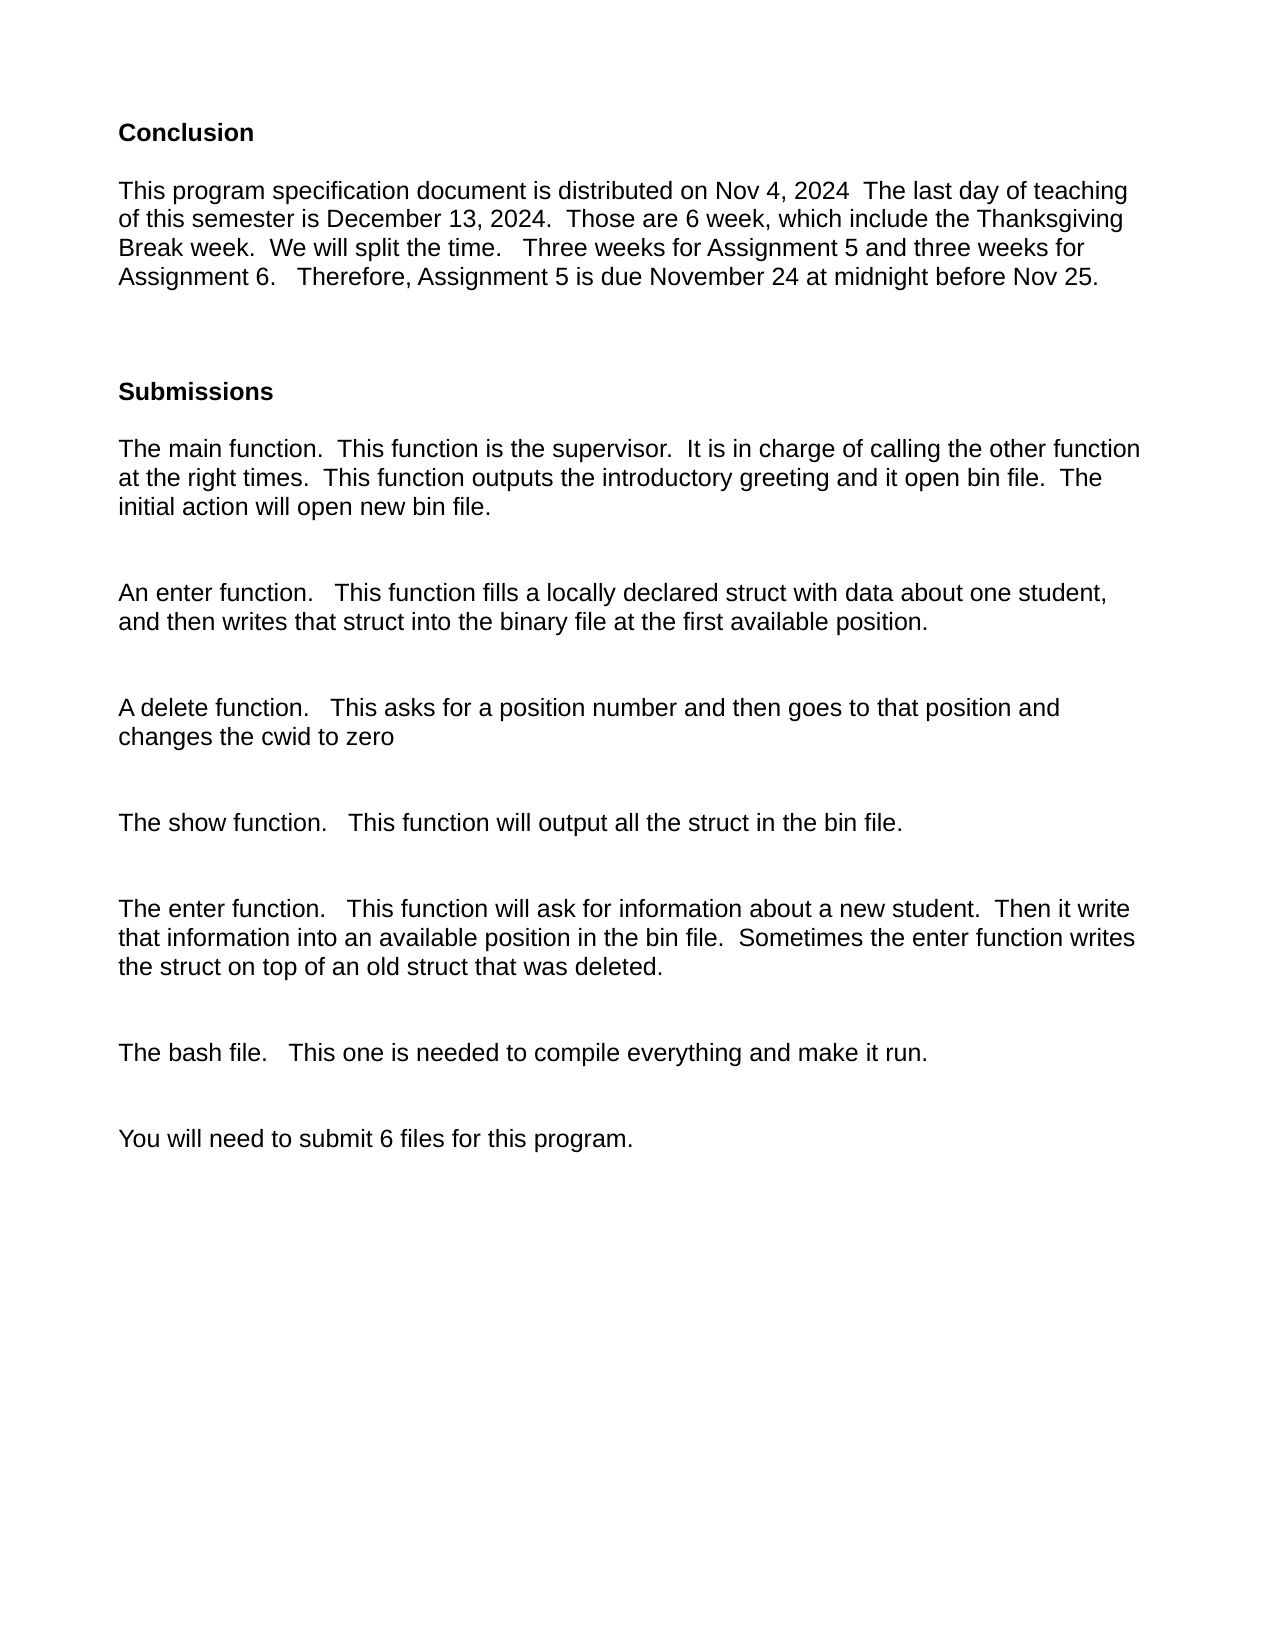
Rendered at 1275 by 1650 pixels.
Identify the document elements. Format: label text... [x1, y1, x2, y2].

text The bash file. This one is needed to compile everything and make it run. [118, 1038, 1157, 1067]
text Submissions [118, 377, 1157, 406]
text Conclusion [118, 118, 1157, 147]
text The main function. This function is the supervisor. It is in charge of calling the other function at the right times. This function outputs the introductory greeting and it open bin file. The initial action will open new bin file. [118, 434, 1157, 521]
text A delete function. This asks for a position number and then goes to that position and changes the cwid to zero [118, 693, 1157, 751]
text This program specification document is distributed on Nov 4, 2024 The last day of teaching of this semester is December 13, 2024. Those are 6 week, which include the Thanksgiving Break week. We will split the time. Three weeks for Assignment 5 and three weeks for Assignment 6. Therefore, Assignment 5 is due November 24 at midnight before Nov 25. [118, 176, 1157, 291]
text The show function. This function will output all the struct in the bin file. [118, 808, 1157, 837]
text An enter function. This function fills a locally declared struct with data about one student, and then writes that struct into the binary file at the first available position. [118, 578, 1157, 636]
text You will need to submit 6 files for this program. [118, 1124, 1157, 1153]
text The enter function. This function will ask for information about a new student. Then it write that information into an available position in the bin file. Sometimes the enter function writes the struct on top of an old struct that was deleted. [118, 894, 1157, 981]
